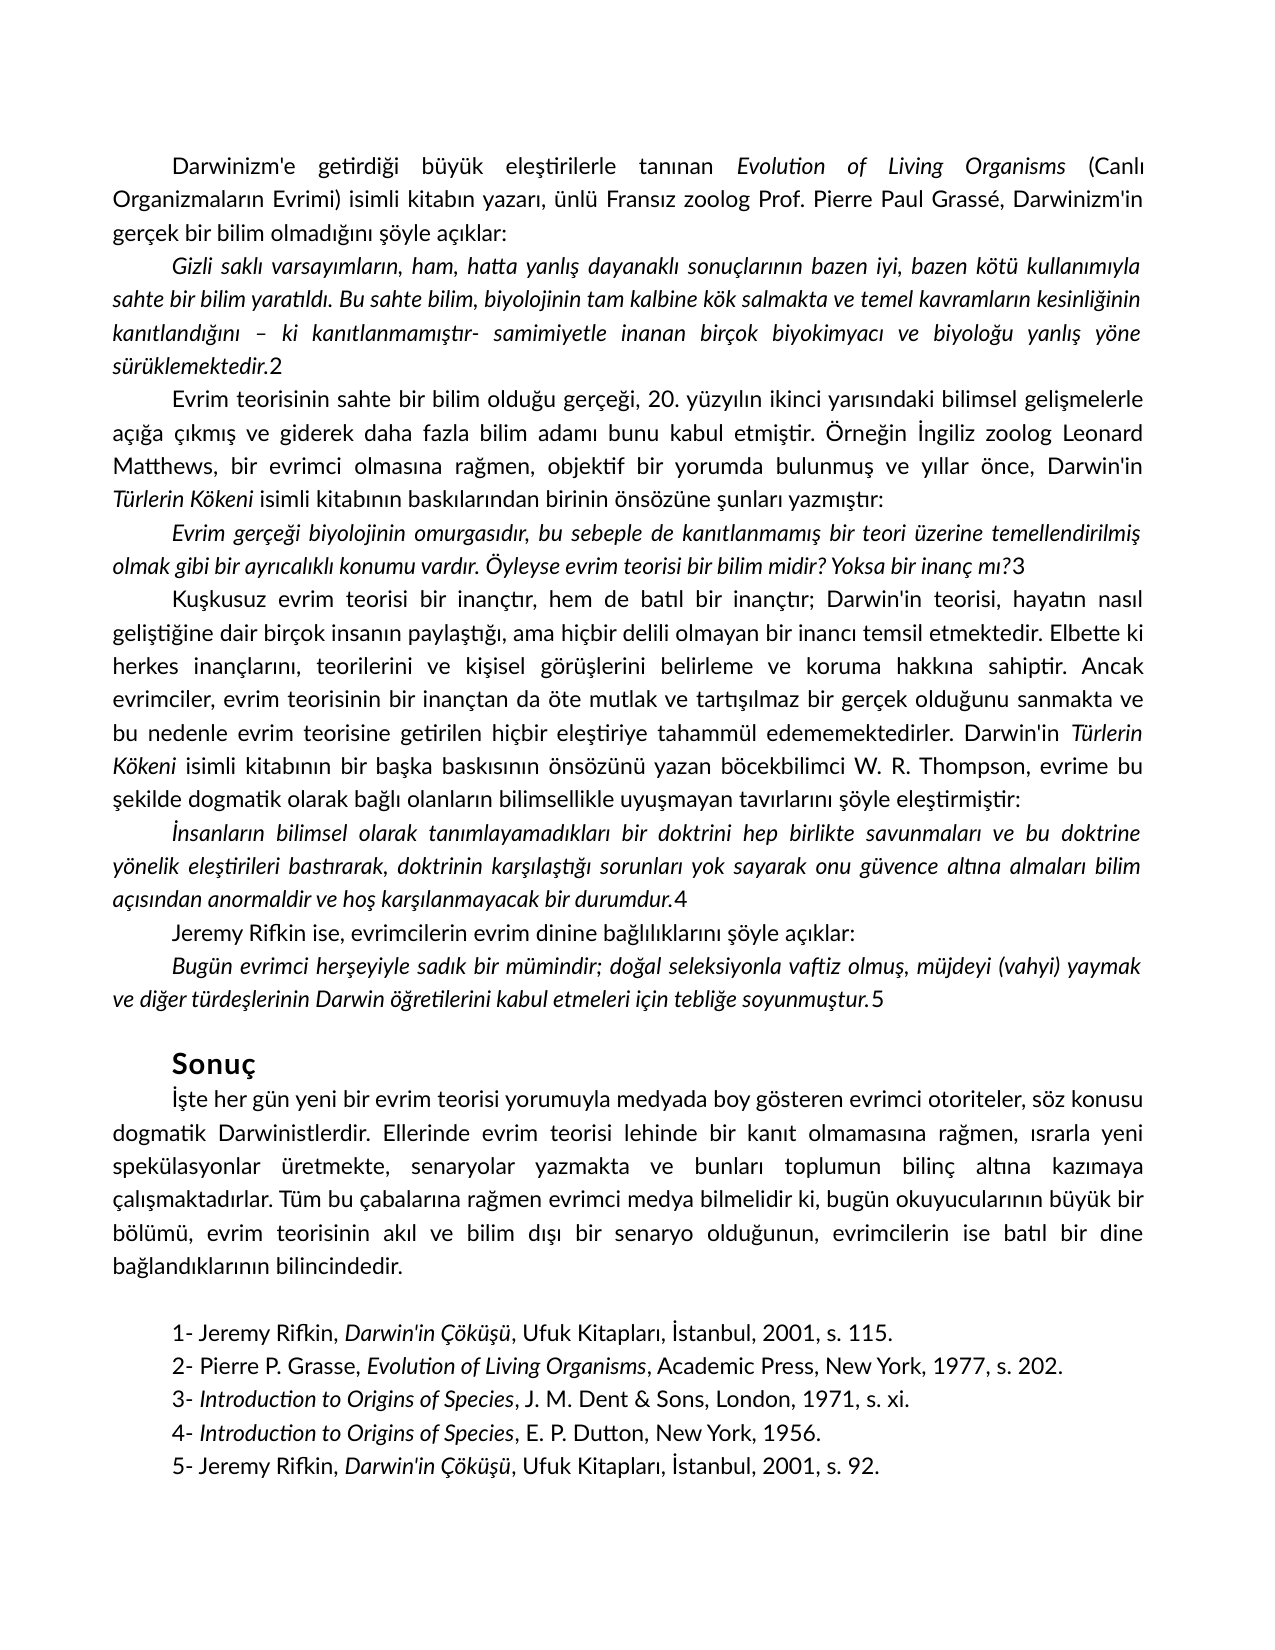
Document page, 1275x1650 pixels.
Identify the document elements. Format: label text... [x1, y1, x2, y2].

text 3- Introduction to Origins of Species, J. M. Dent & Sons, London, 1971, s. xi. [112, 1381, 1145, 1414]
text Evrim gerçeği biyolojinin omurgasıdır, bu sebeple de kanıtlanmamış bir teori üzerine temellendirilmiş olmak gibi bir ayrıcalıklı konumu vardır. Öyleyse evrim teorisi bir bilim midir? Yoksa bir inanç mı?3 [112, 514, 1145, 581]
text Kuşkusuz evrim teorisi bir inançtır, hem de batıl bir inançtır; Darwin'in teorisi, hayatın nasıl geliştiğine dair birçok insanın paylaştığı, ama hiçbir delili olmayan bir inancı temsil etmektedir. Elbette ki herkes inançlarını, teorilerini ve kişisel görüşlerini belirleme ve koruma hakkına sahiptir. Ancak evrimciler, evrim teorisinin bir inançtan da öte mutlak ve tartışılmaz bir gerçek olduğunu sanmakta ve bu nedenle evrim teorisine getirilen hiçbir eleştiriye tahammül edememektedirler. Darwin'in Türlerin Kökeni isimli kitabının bir başka baskısının önsözünü yazan böcekbilimci W. R. Thompson, evrime bu şekilde dogmatik olarak bağlı olanların bilimsellikle uyuşmayan tavırlarını şöyle eleştirmiştir: [112, 581, 1145, 814]
text İşte her gün yeni bir evrim teorisi yorumuyla medyada boy gösteren evrimci otoriteler, söz konusu dogmatik Darwinistlerdir. Ellerinde evrim teorisi lehinde bir kanıt olmamasına rağmen, ısrarla yeni spekülasyonlar üretmekte, senaryolar yazmakta ve bunları toplumun bilinç altına kazımaya çalışmaktadırlar. Tüm bu çabalarına rağmen evrimci medya bilmelidir ki, bugün okuyucularının büyük bir bölümü, evrim teorisinin akıl ve bilim dışı bir senaryo olduğunun, evrimcilerin ise batıl bir dine bağlandıklarının bilincindedir. [112, 1081, 1145, 1281]
text 5- Jeremy Rifkin, Darwin'in Çöküşü, Ufuk Kitapları, İstanbul, 2001, s. 92. [112, 1448, 1145, 1481]
text Evrim teorisinin sahte bir bilim olduğu gerçeği, 20. yüzyılın ikinci yarısındaki bilimsel gelişmelerle açığa çıkmış ve giderek daha fazla bilim adamı bunu kabul etmiştir. Örneğin İngiliz zoolog Leonard Matthews, bir evrimci olmasına rağmen, objektif bir yorumda bulunmuş ve yıllar önce, Darwin'in Türlerin Kökeni isimli kitabının baskılarından birinin önsözüne şunları yazmıştır: [112, 381, 1145, 514]
text 4- Introduction to Origins of Species, E. P. Dutton, New York, 1956. [112, 1414, 1145, 1448]
text Gizli saklı varsayımların, ham, hatta yanlış dayanaklı sonuçlarının bazen iyi, bazen kötü kullanımıyla sahte bir bilim yaratıldı. Bu sahte bilim, biyolojinin tam kalbine kök salmakta ve temel kavramların kesinliğinin kanıtlandığını – ki kanıtlanmamıştır- samimiyetle inanan birçok biyokimyacı ve biyoloğu yanlış yöne sürüklemektedir.2 [112, 248, 1145, 381]
text 2- Pierre P. Grasse, Evolution of Living Organisms, Academic Press, New York, 1977, s. 202. [112, 1348, 1145, 1381]
text İnsanların bilimsel olarak tanımlayamadıkları bir doktrini hep birlikte savunmaları ve bu doktrine yönelik eleştirileri bastırarak, doktrinin karşılaştığı sorunları yok sayarak onu güvence altına almaları bilim açısından anormaldir ve hoş karşılanmayacak bir durumdur.4 [112, 814, 1145, 914]
text Jeremy Rifkin ise, evrimcilerin evrim dinine bağlılıklarını şöyle açıklar: [112, 914, 1145, 948]
text Sonuç [112, 1048, 1145, 1081]
text 1- Jeremy Rifkin, Darwin'in Çöküşü, Ufuk Kitapları, İstanbul, 2001, s. 115. [112, 1314, 1145, 1348]
text Bugün evrimci herşeyiyle sadık bir mümindir; doğal seleksiyonla vaftiz olmuş, müjdeyi (vahyi) yaymak ve diğer türdeşlerinin Darwin öğretilerini kabul etmeleri için tebliğe soyunmuştur.5 [112, 948, 1145, 1014]
text Darwinizm'e getirdiği büyük eleştirilerle tanınan Evolution of Living Organisms (Canlı Organizmaların Evrimi) isimli kitabın yazarı, ünlü Fransız zoolog Prof. Pierre Paul Grassé, Darwinizm'in gerçek bir bilim olmadığını şöyle açıklar: [112, 148, 1145, 248]
